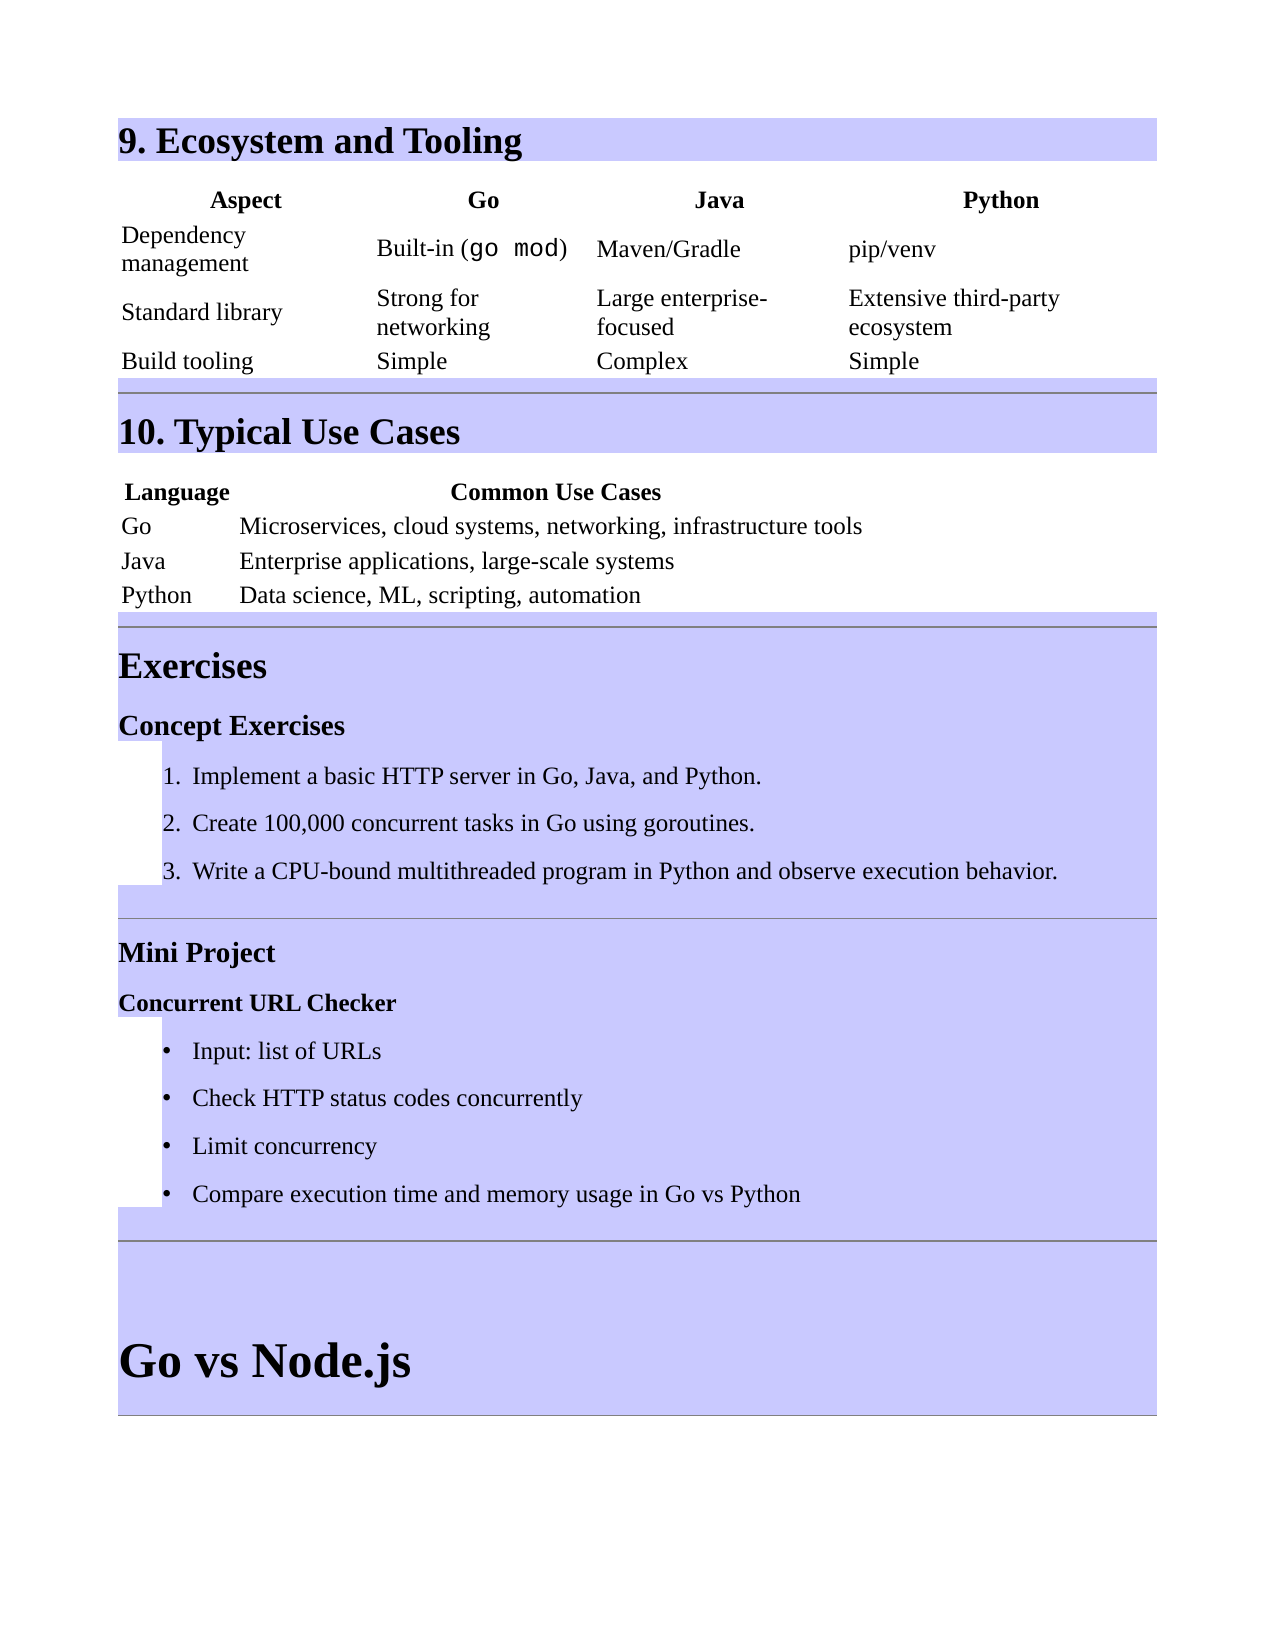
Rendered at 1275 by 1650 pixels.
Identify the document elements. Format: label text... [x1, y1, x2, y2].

list Write a CPU-bound multithreaded program in Python and observe execution behavior. [162, 856, 1157, 885]
list Input: list of URLs [162, 1036, 1157, 1064]
table_cell Maven/Gradle [594, 217, 845, 280]
table_cell Build tooling [118, 344, 373, 378]
table_cell pip/venv [845, 217, 1157, 280]
table_cell Extensive third-party ecosystem [845, 280, 1157, 343]
table_cell Strong for networking [374, 280, 593, 343]
table_cell Large enterprise-focused [594, 280, 845, 343]
text Concurrent URL Checker [118, 988, 1157, 1017]
table_cell Built-in (go mod) [374, 217, 593, 280]
table_cell Standard library [118, 280, 373, 343]
table_cell Enterprise applications, large-scale systems [236, 543, 875, 577]
table_header Aspect [118, 182, 373, 217]
subtitle Concept Exercises [118, 708, 1157, 741]
list Implement a basic HTTP server in Go, Java, and Python. [162, 761, 1157, 789]
subtitle 10. Typical Use Cases [118, 409, 1157, 453]
subtitle Exercises [118, 643, 1157, 687]
list Create 100,000 concurrent tasks in Go using goroutines. [162, 808, 1157, 837]
subtitle 9. Ecosystem and Tooling [118, 118, 1157, 161]
table_cell Complex [594, 344, 845, 378]
table_header Go [374, 182, 593, 217]
table_cell Dependency management [118, 217, 373, 280]
table_cell Go [118, 508, 236, 543]
table_header Java [594, 182, 845, 217]
table_header Python [845, 182, 1157, 217]
table_cell Microservices, cloud systems, networking, infrastructure tools [236, 508, 875, 543]
table_header Common Use Cases [236, 474, 875, 508]
table_cell Python [118, 578, 236, 612]
list Limit concurrency [162, 1131, 1157, 1160]
table_cell Data science, ML, scripting, automation [236, 578, 875, 612]
table_cell Java [118, 543, 236, 577]
table_cell Simple [374, 344, 593, 378]
table_header Language [118, 474, 236, 508]
list Compare execution time and memory usage in Go vs Python [162, 1179, 1157, 1207]
subtitle Mini Project [118, 935, 1157, 969]
table_cell Simple [845, 344, 1157, 378]
subtitle Go vs Node.js [118, 1330, 1157, 1388]
list Check HTTP status codes concurrently [162, 1083, 1157, 1112]
